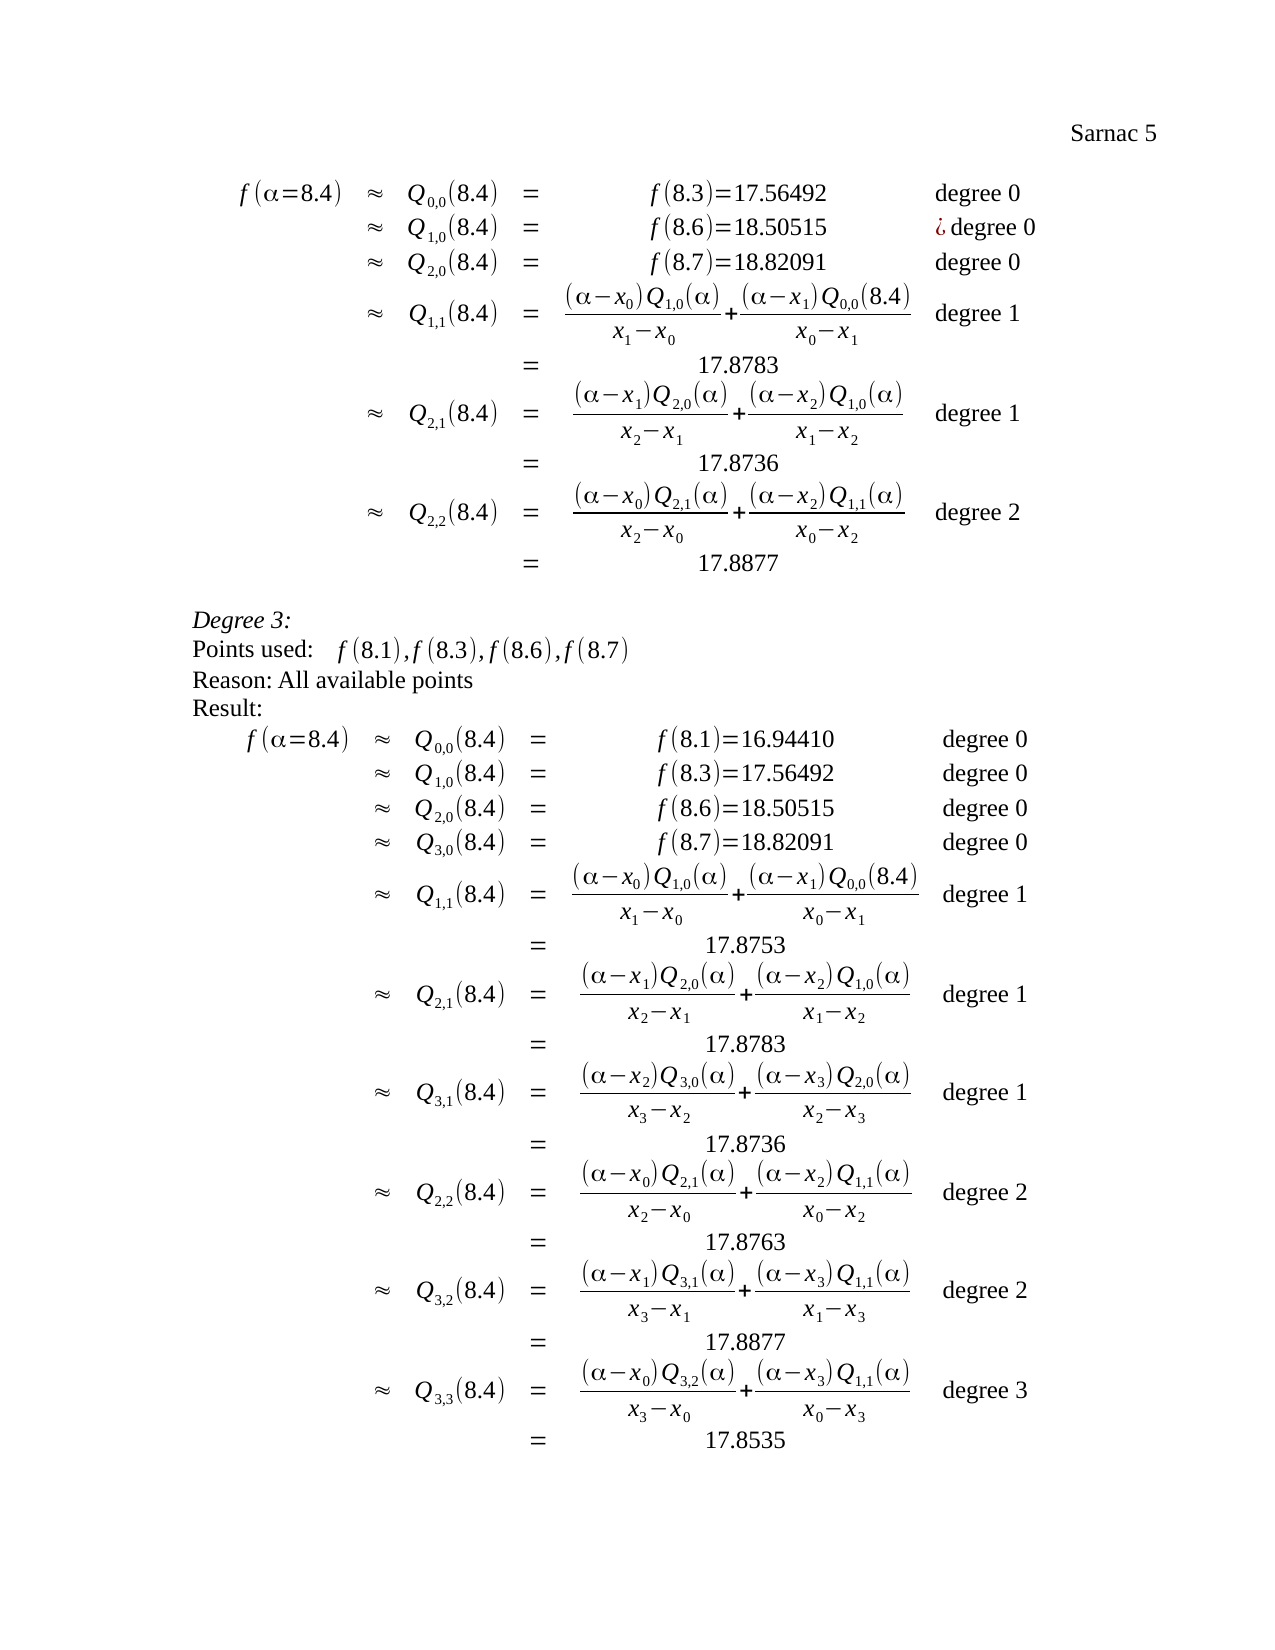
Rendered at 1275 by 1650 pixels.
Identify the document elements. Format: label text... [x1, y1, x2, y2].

text Degree 3: [118, 606, 1157, 634]
text Result: [118, 693, 1157, 722]
text Points used: [118, 634, 1157, 665]
text Reason: All available points [118, 665, 1157, 693]
